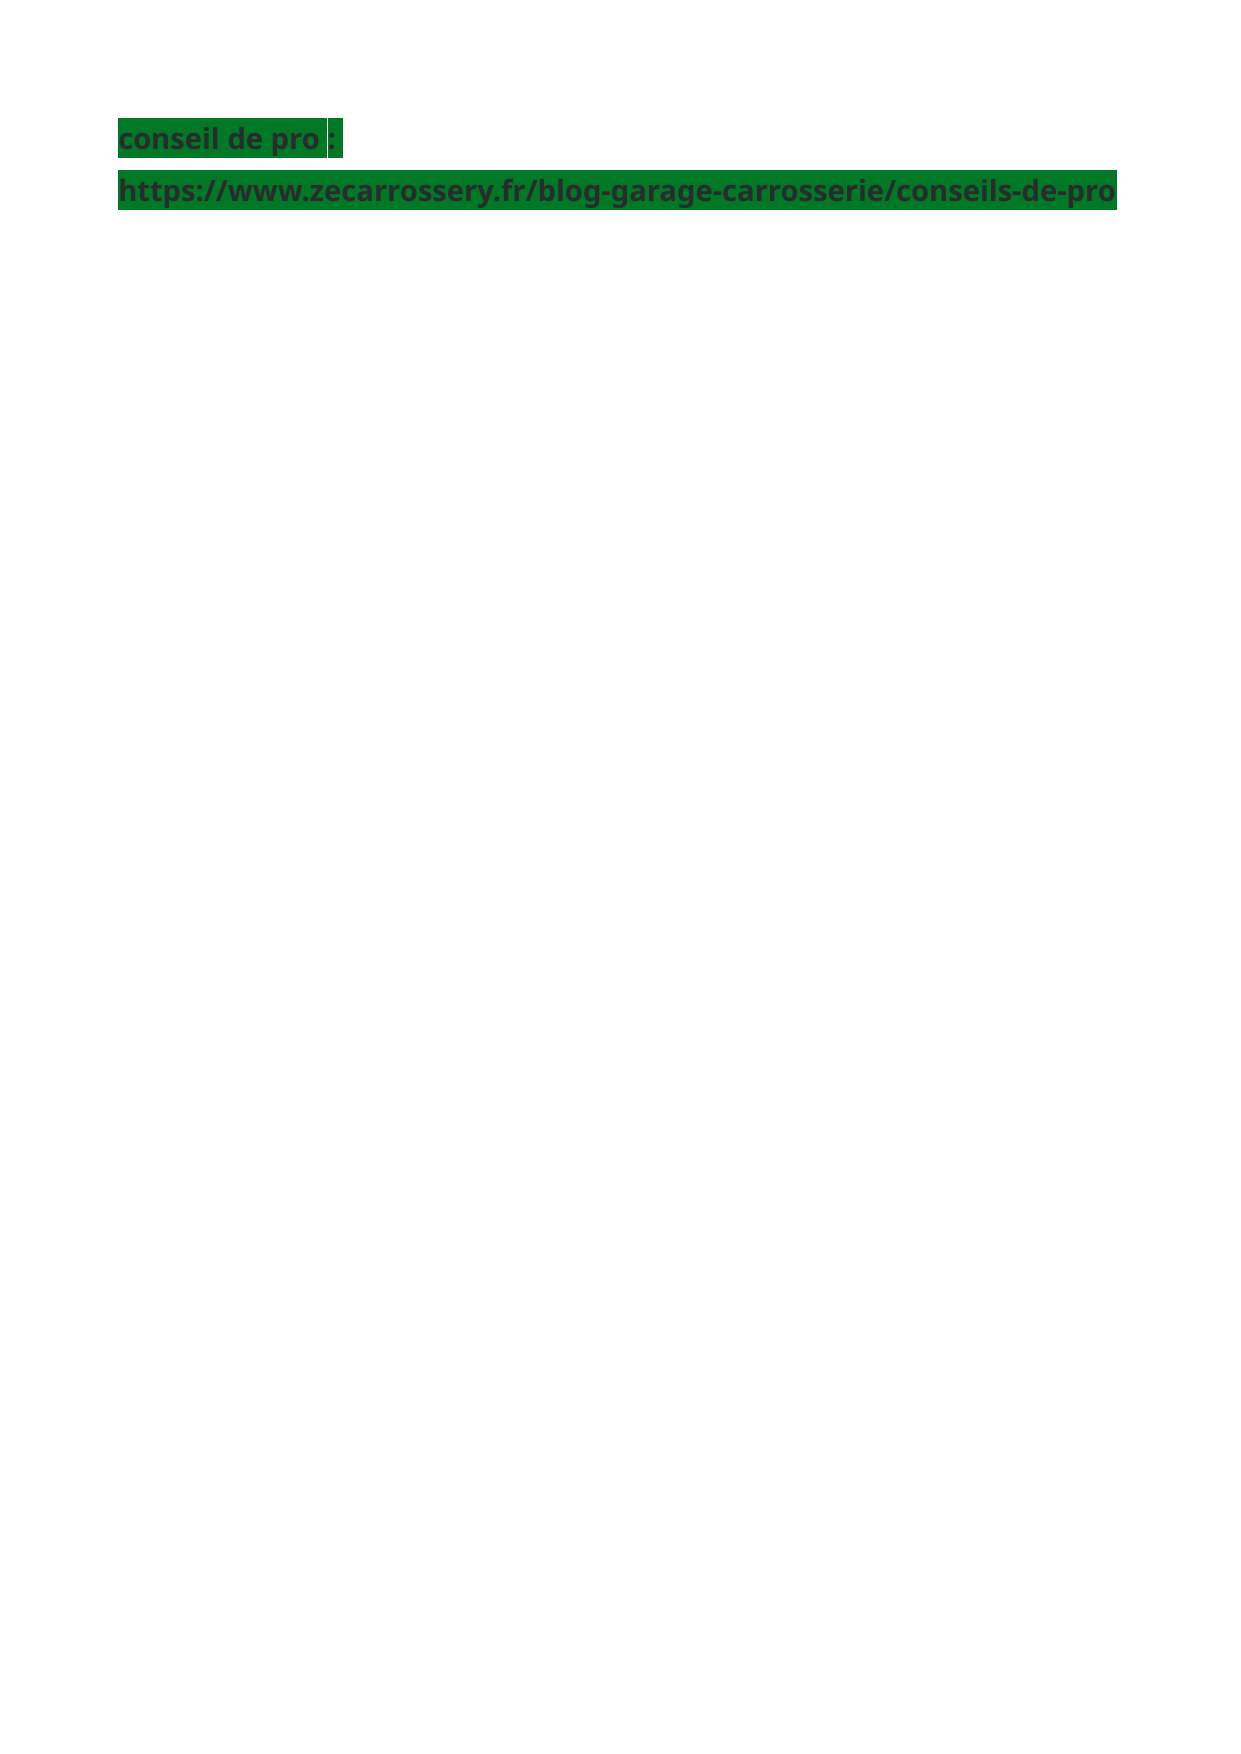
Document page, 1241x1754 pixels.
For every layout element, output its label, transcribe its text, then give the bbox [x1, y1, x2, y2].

text https://www.zecarrossery.fr/blog-garage-carrosserie/conseils-de-pro [118, 170, 1122, 210]
text conseil de pro : [118, 118, 1122, 158]
